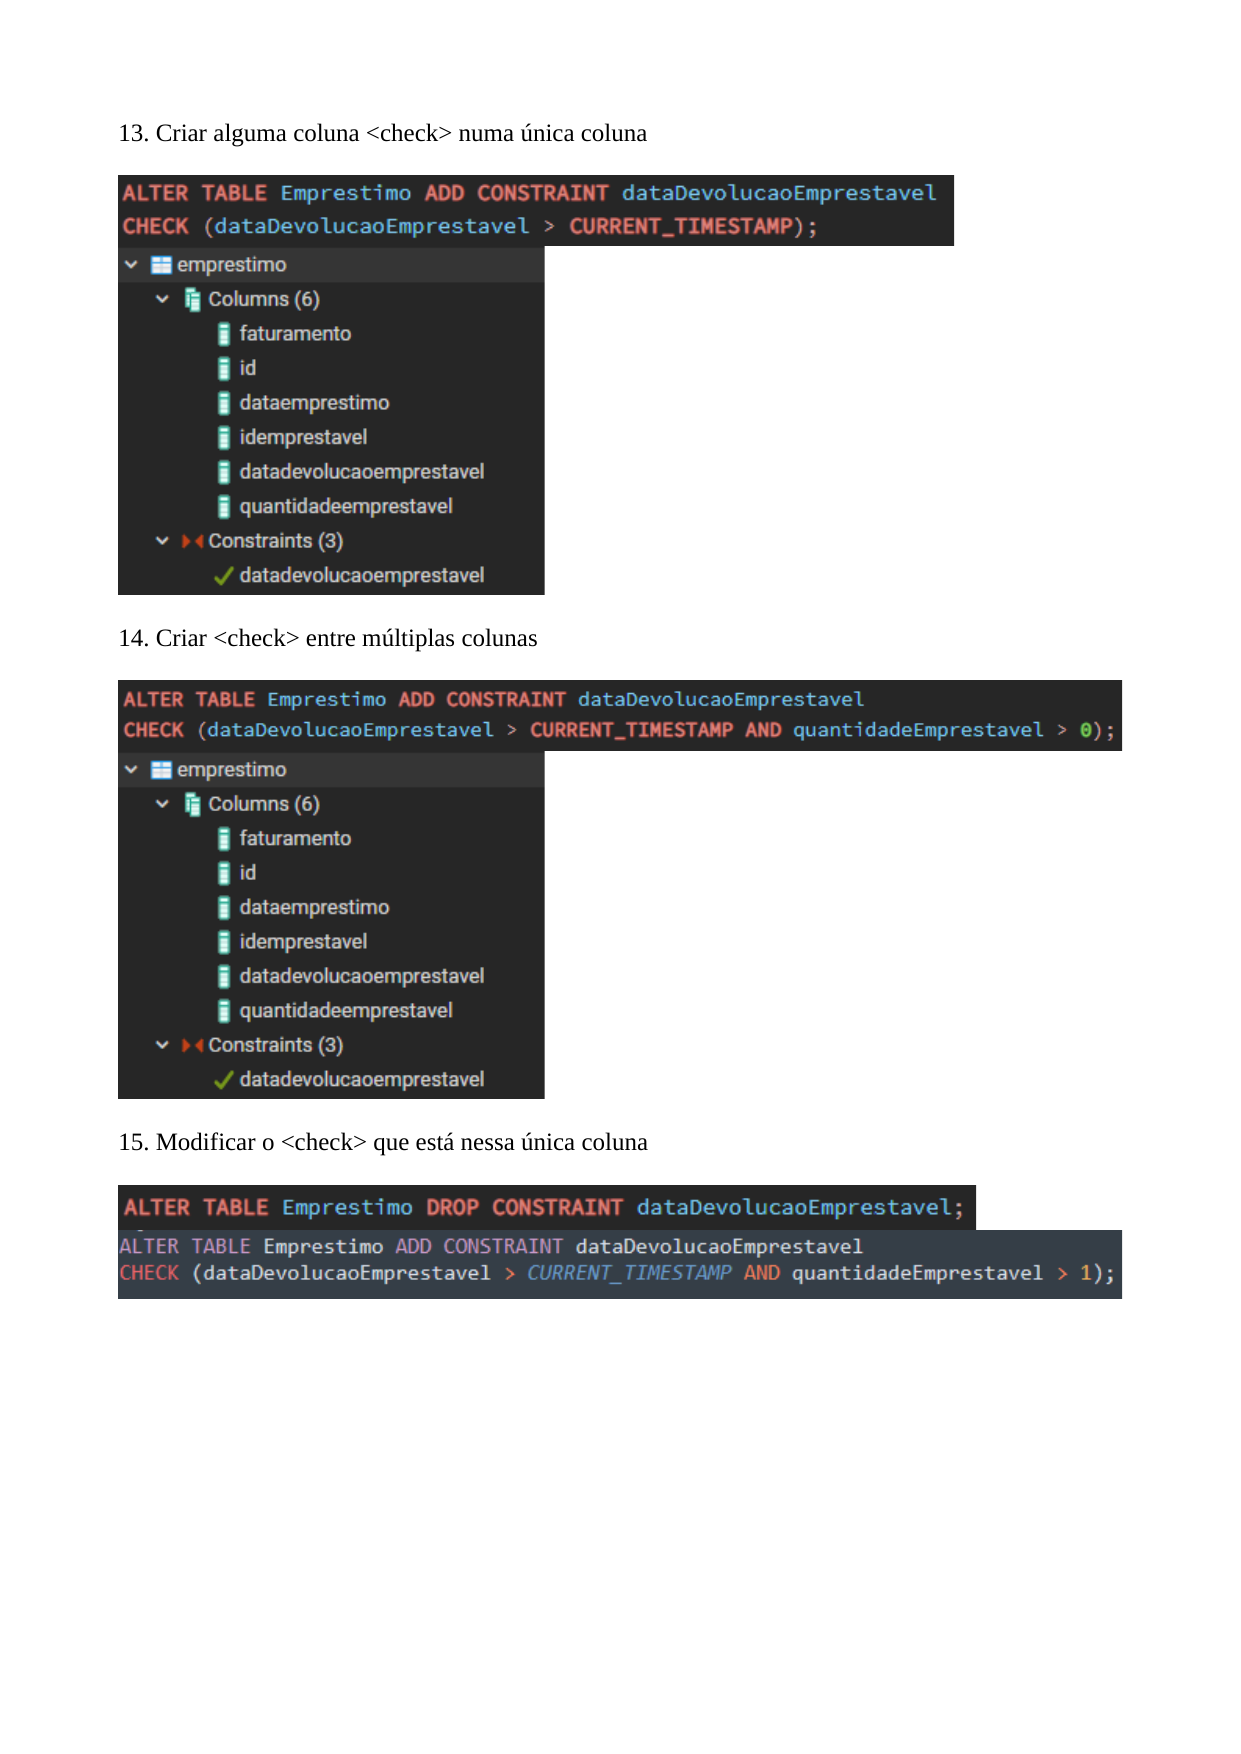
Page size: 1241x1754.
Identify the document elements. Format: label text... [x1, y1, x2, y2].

picture [118, 175, 955, 595]
text 13. Criar alguma coluna <check> numa única coluna [118, 118, 1122, 147]
picture [118, 1185, 1123, 1299]
text 15. Modificar o <check> que está nessa única coluna [118, 1127, 1122, 1156]
picture [118, 680, 1123, 1099]
text 14. Criar <check> entre múltiplas colunas [118, 623, 1122, 652]
